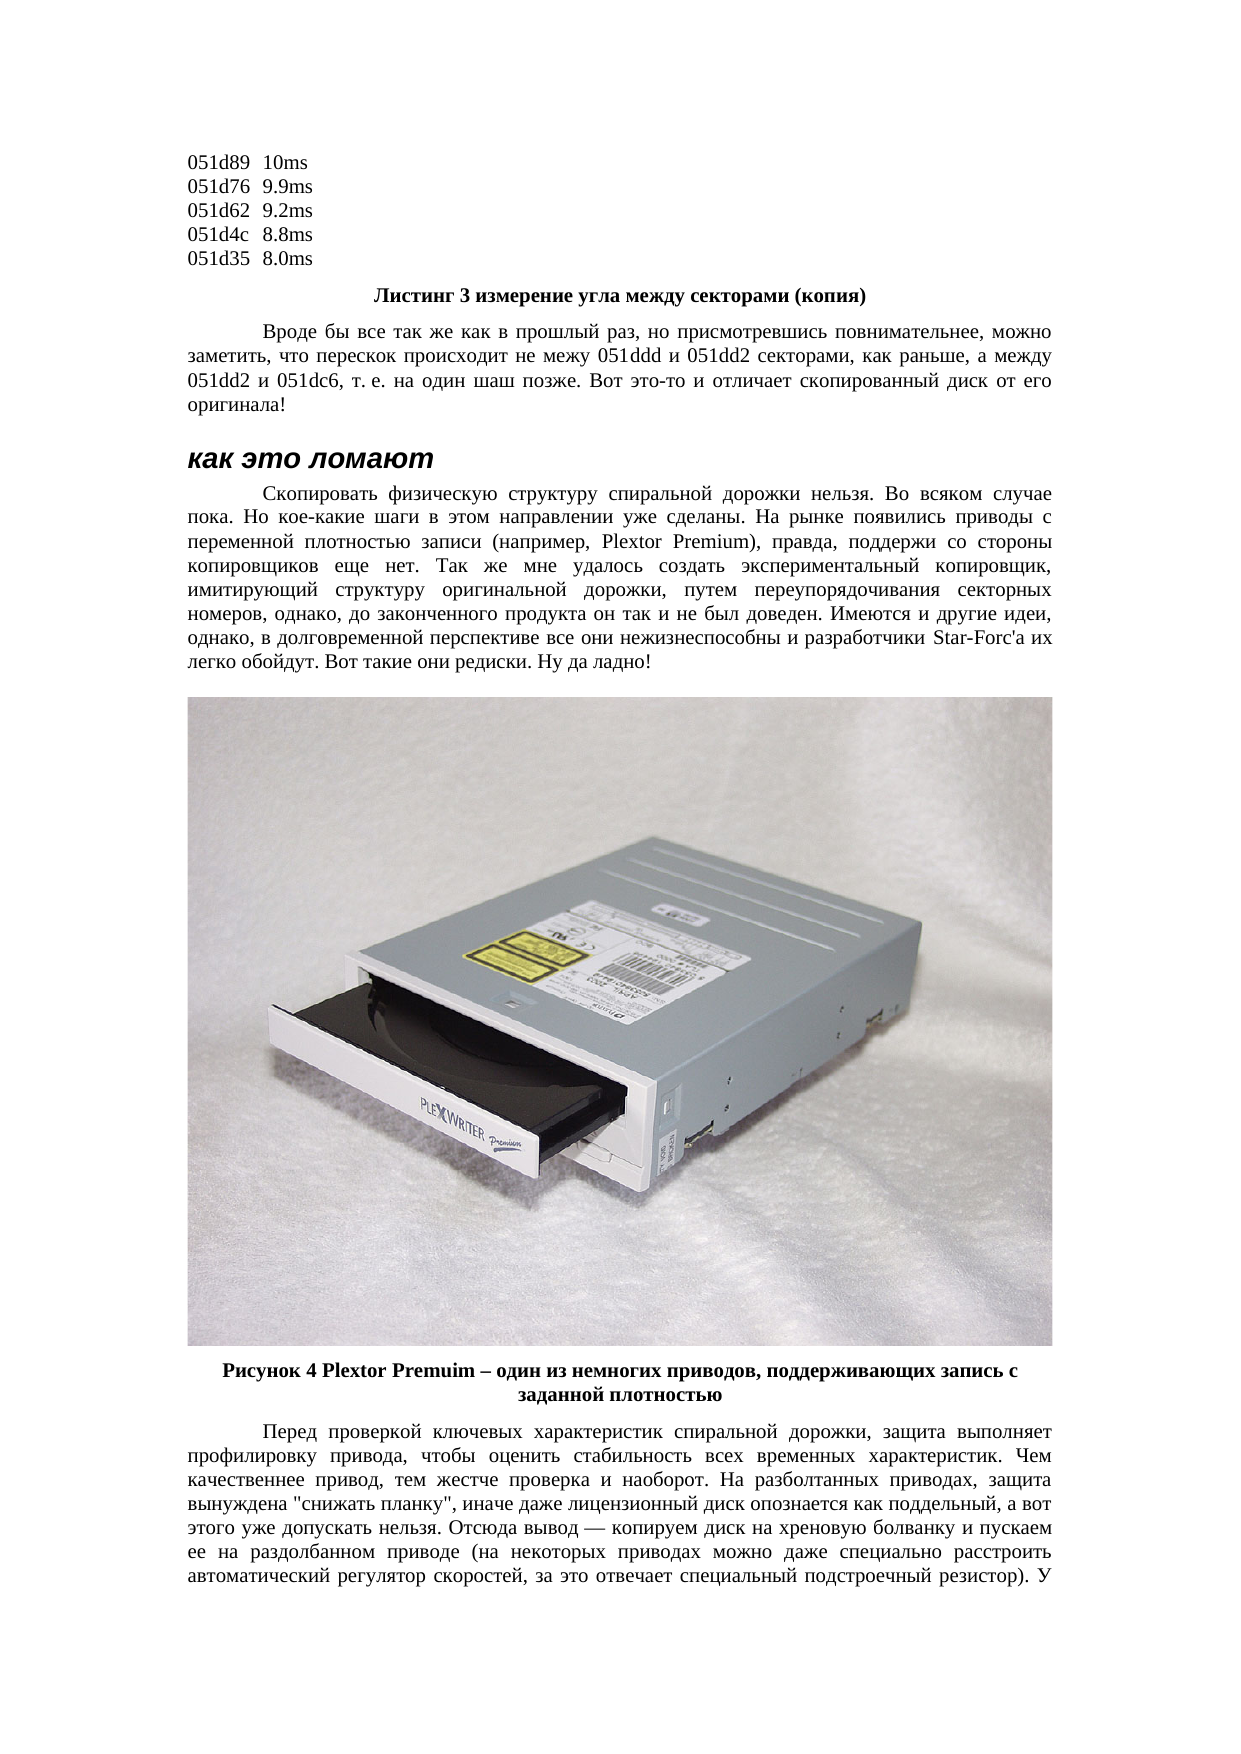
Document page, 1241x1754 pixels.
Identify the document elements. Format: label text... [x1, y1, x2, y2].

text 051d89 10ms [187, 150, 1053, 174]
text 051d62 9.2ms [187, 198, 1053, 222]
text Рисунок 4 Plextor Premuim – один из немногих приводов, поддерживающих запись с заданной плотностью [187, 1358, 1053, 1406]
text Листинг 3 измерение угла между секторами (копия) [187, 283, 1053, 307]
text Перед проверкой ключевых характеристик спиральной дорожки, защита выполняет профилировку привода, чтобы оценить стабильность всех временных характеристик. Чем качественнее привод, тем жестче проверка и наоборот. На разболтанных приводах, защита вынуждена "снижать планку", иначе даже лицензионный диск опознается как поддельный, а вот этого уже допускать нельзя. Отсюда вывод — копируем диск на хреновую болванку и пускаем ее на раздолбанном приводе (на некоторых приводах можно даже специально расстроить автоматический регулятор скоростей, за это отвечает специальный подстроечный резистор). У [187, 1419, 1053, 1587]
subtitle как это ломают [187, 441, 1053, 474]
text 051d4c 8.8ms [187, 222, 1053, 246]
text Скопировать физическую структуру спиральной дорожки нельзя. Во всяком случае пока. Но кое-какие шаги в этом направлении уже сделаны. На рынке появились приводы с переменной плотностью записи (например, Plextor Premium), правда, поддержи со стороны копировщиков еще нет. Так же мне удалось создать экспериментальный копировщик, имитирующий структуру оригинальной дорожки, путем переупорядочивания секторных номеров, однако, до законченного продукта он так и не был доведен. Имеются и другие идеи, однако, в долговременной перспективе все они нежизнеспособны и разработчики Star-Forc'а их легко обойдут. Вот такие они редиски. Ну да ладно! [187, 480, 1053, 673]
picture [187, 697, 1053, 1346]
text Вроде бы все так же как в прошлый раз, но присмотревшись повнимательнее, можно заметить, что перескок происходит не межу 051ddd и 051dd2 секторами, как раньше, а между 051dd2 и 051dc6, т. е. на один шаш позже. Вот это-то и отличает скопированный диск от его оригинала! [187, 319, 1053, 416]
text 051d76 9.9ms [187, 174, 1053, 198]
text 051d35 8.0ms [187, 246, 1053, 270]
